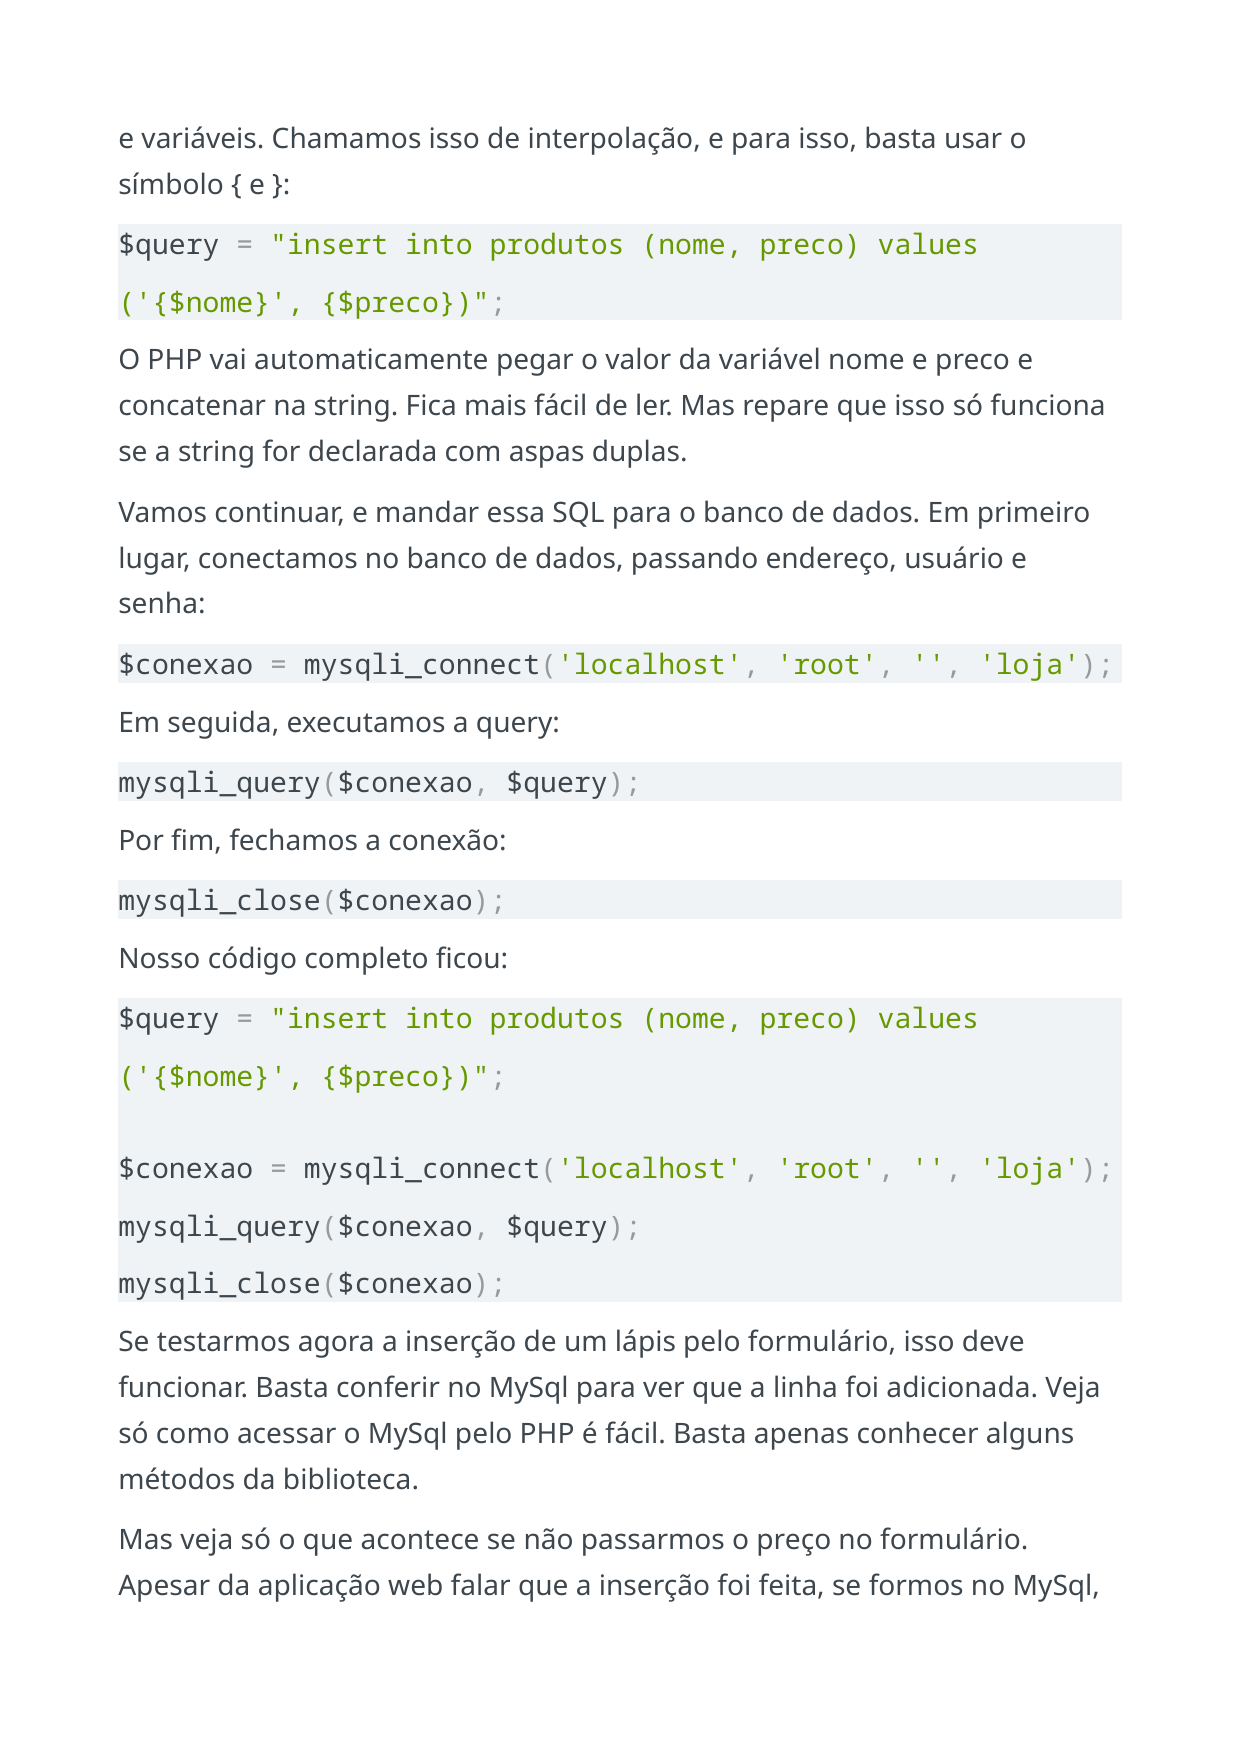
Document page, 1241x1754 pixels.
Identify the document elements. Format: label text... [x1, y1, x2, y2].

text $query = "insert into produtos (nome, preco) values ('{$nome}', {$preco})"; [118, 998, 1122, 1094]
text Por fim, fechamos a conexão: [118, 820, 1122, 858]
text $conexao = mysqli_connect('localhost', 'root', '', 'loja'); [118, 644, 1122, 683]
text mysqli_close($conexao); [118, 1264, 1122, 1302]
text e variáveis. Chamamos isso de interpolação, e para isso, basta usar o símbolo { e }: [118, 118, 1122, 202]
text mysqli_close($conexao); [118, 880, 1122, 919]
text mysqli_query($conexao, $query); [118, 1206, 1122, 1245]
text $conexao = mysqli_connect('localhost', 'root', '', 'loja'); [118, 1149, 1122, 1187]
text Mas veja só o que acontece se não passarmos o preço no formulário. Apesar da aplicação web falar que a inserção foi feita, se formos no MySql, [118, 1520, 1122, 1604]
text Nosso código completo ficou: [118, 938, 1122, 976]
text $query = "insert into produtos (nome, preco) values ('{$nome}', {$preco})"; [118, 224, 1122, 320]
text O PHP vai automaticamente pegar o valor da variável nome e preco e concatenar na string. Fica mais fácil de ler. Mas repare que isso só funciona se a string for declarada com aspas duplas. [118, 339, 1122, 470]
text Se testarmos agora a inserção de um lápis pelo formulário, isso deve funcionar. Basta conferir no MySql para ver que a linha foi adicionada. Veja só como acessar o MySql pelo PHP é fácil. Basta apenas conhecer alguns métodos da biblioteca. [118, 1321, 1122, 1497]
text Em seguida, executamos a query: [118, 702, 1122, 740]
text mysqli_query($conexao, $query); [118, 762, 1122, 801]
text Vamos continuar, e mandar essa SQL para o banco de dados. Em primeiro lugar, conectamos no banco de dados, passando endereço, usuário e senha: [118, 492, 1122, 622]
